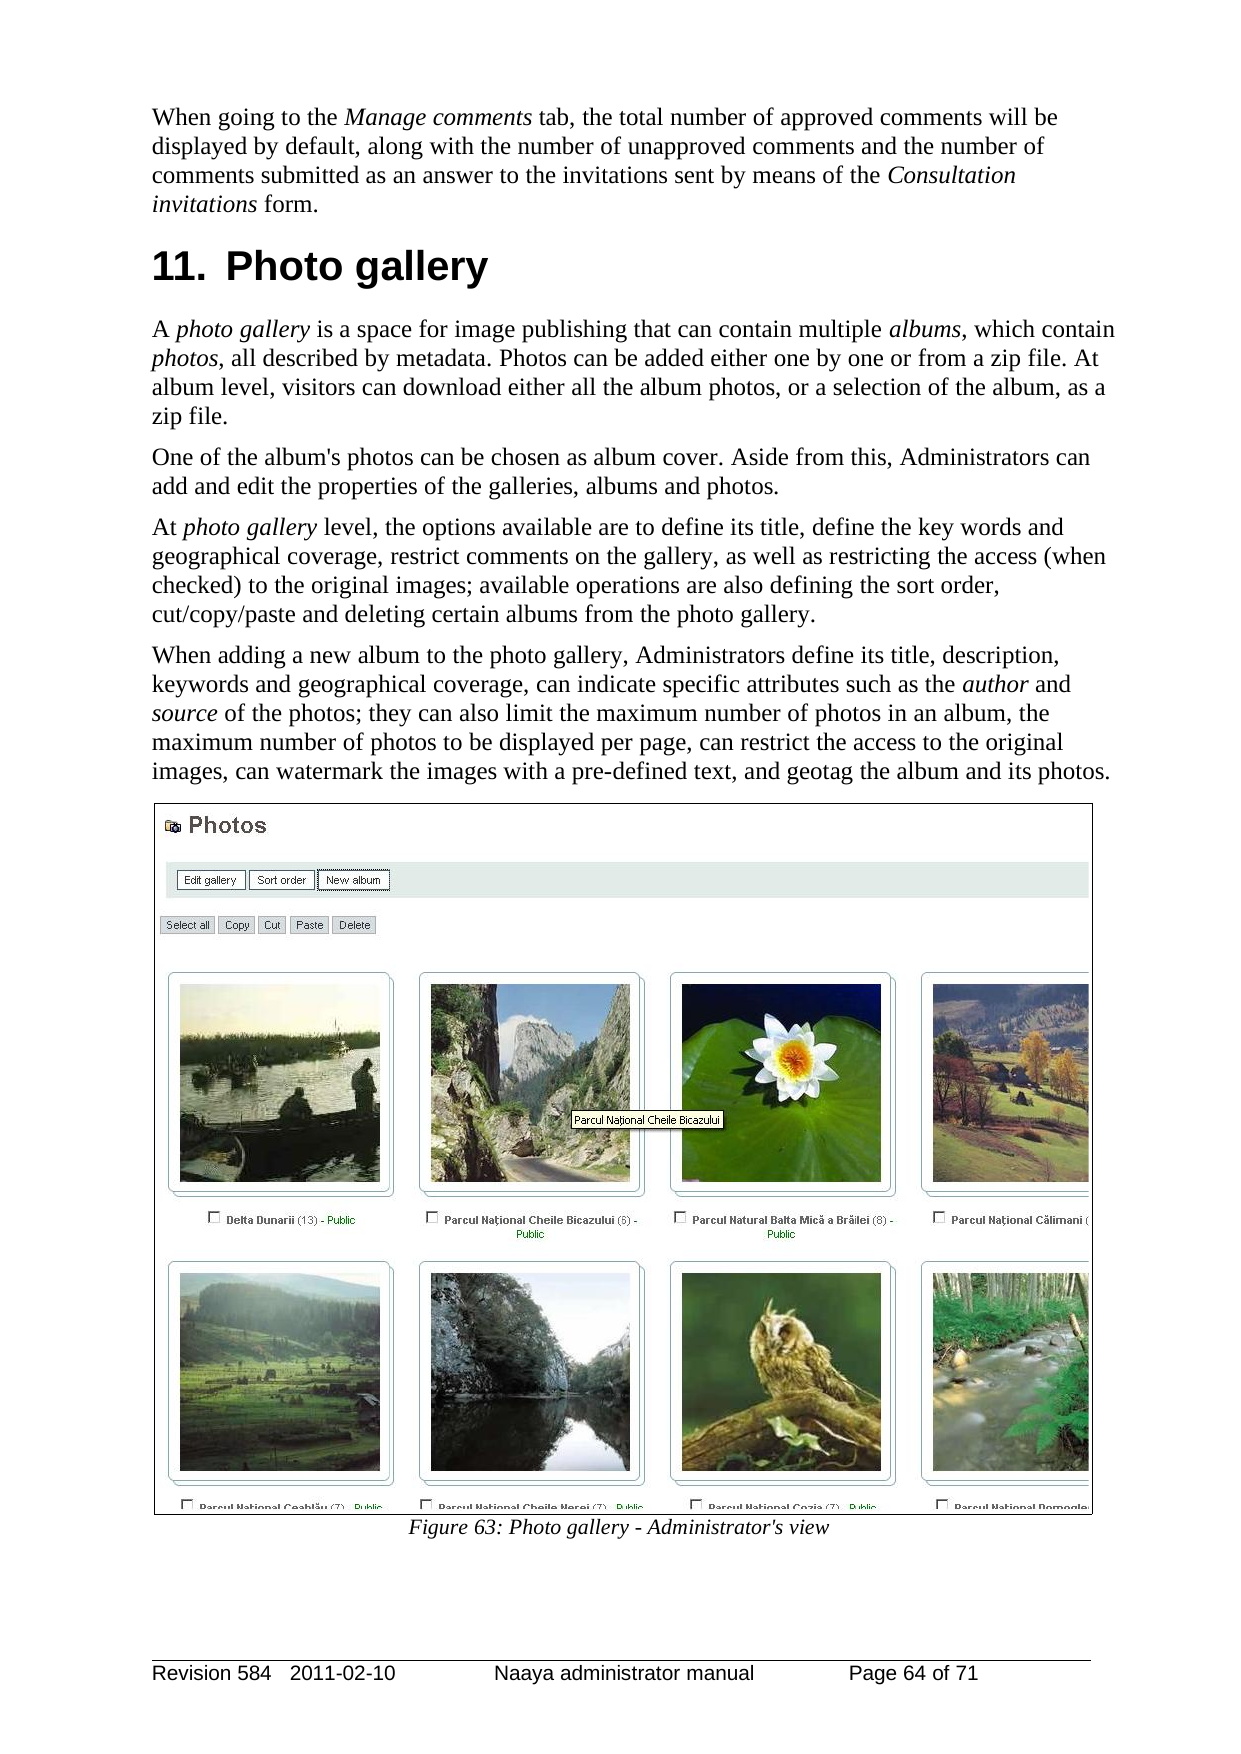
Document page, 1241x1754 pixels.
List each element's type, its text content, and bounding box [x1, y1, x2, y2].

text [151, 799, 1089, 1589]
text [155, 804, 1092, 1514]
text When going to the Manage comments tab, the total number of approved comments will be displayed by default, along with the number of unapproved comments and the number of comments submitted as an answer to the invitations sent by means of the Consultation invitations form. [152, 102, 1128, 218]
picture [157, 805, 1089, 1511]
text One of the album's photos can be chosen as album cover. Aside from this, Administrators can add and edit the properties of the galleries, albums and photos. [152, 442, 1128, 500]
text A photo gallery is a space for image publishing that can contain multiple albums, which contain photos, all described by metadata. Photos can be added either one by one or from a zip file. At album level, visitors can download either all the album photos, or a selection of the album, as a zip file. [152, 314, 1128, 430]
text Figure 63: Photo gallery - Administrator's view [154, 1515, 1086, 1539]
text When adding a new album to the photo gallery, Administrators define its title, description, keywords and geographical coverage, can indicate specific attributes such as the author and source of the photos; they can also limit the maximum number of photos in an album, the maximum number of photos to be displayed per page, can restrict the access to the original images, can watermark the images with a pre-defined text, and geotag the album and its photos. [152, 640, 1128, 785]
text At photo gallery level, the options available are to define its title, define the key words and geographical coverage, restrict comments on the gallery, as well as restricting the access (when checked) to the original images; available operations are also defining the sort order, cut/copy/paste and deleting certain albums from the photo gallery. [152, 512, 1128, 628]
subtitle Photo gallery [151, 241, 1128, 289]
